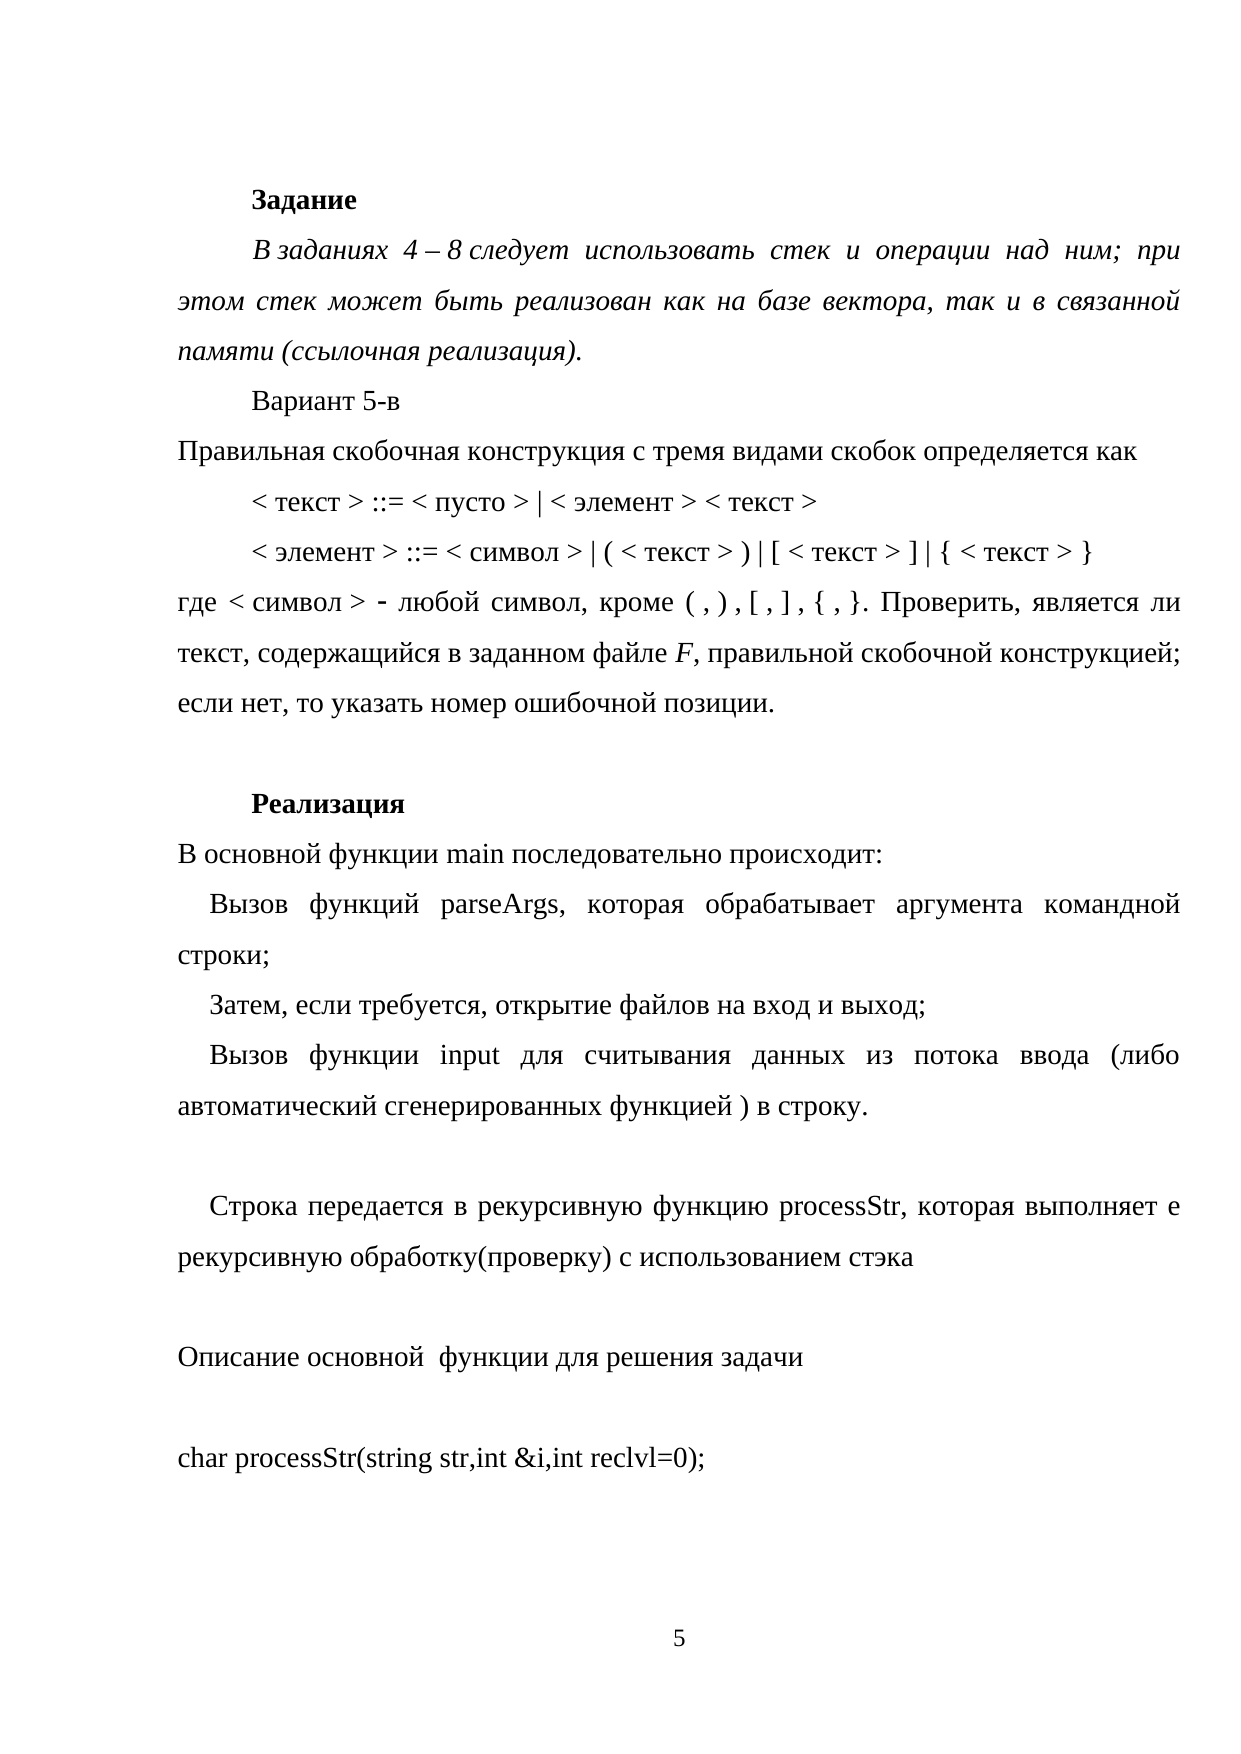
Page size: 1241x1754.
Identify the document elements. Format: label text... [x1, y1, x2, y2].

text В заданиях 4 – 8 следует использовать стек и операции над ним; при этом стек может быть реализован как на базе вектора, так и в связанной памяти (ссылочная реализация). [177, 232, 1181, 366]
text Правильная скобочная конструкция с тремя видами скобок определяется как [177, 433, 1181, 467]
text Задание [177, 182, 1181, 216]
text Реализация [177, 786, 1181, 819]
text < текст > ::= < пусто > | < элемент > < текст > [251, 484, 1181, 517]
text Вызов функции input для считывания данных из потока ввода (либо автоматический сгенерированных функцией ) в строку. [177, 1037, 1181, 1121]
text Вариант 5-в [177, 383, 1181, 417]
text Описание основной функции для решения задачи [177, 1339, 1181, 1373]
text Затем, если требуется, открытие файлов на вход и выход; [177, 987, 1181, 1021]
text char processStr(string str,int &i,int reclvl=0); [177, 1440, 1181, 1473]
text Вызов функций parseArgs, которая обрабатывает аргумента командной строки; [177, 886, 1181, 970]
text Строка передается в рекурсивную функцию processStr, которая выполняет е рекурсивную обработку(проверку) с использованием стэка [177, 1188, 1181, 1272]
text < элемент > ::= < символ > | ( < текст > ) | [ < текст > ] | { < текст > } [251, 534, 1181, 568]
text В основной функции main последовательно происходит: [177, 836, 1181, 870]
text где < символ > - любой символ, кроме ( , ) , [ , ] , { , }. Проверить, является ли текст, содержащийся в заданном файле F, правильной скобочной конструкцией; если нет, то указать номер ошибочной позиции. [177, 584, 1181, 719]
